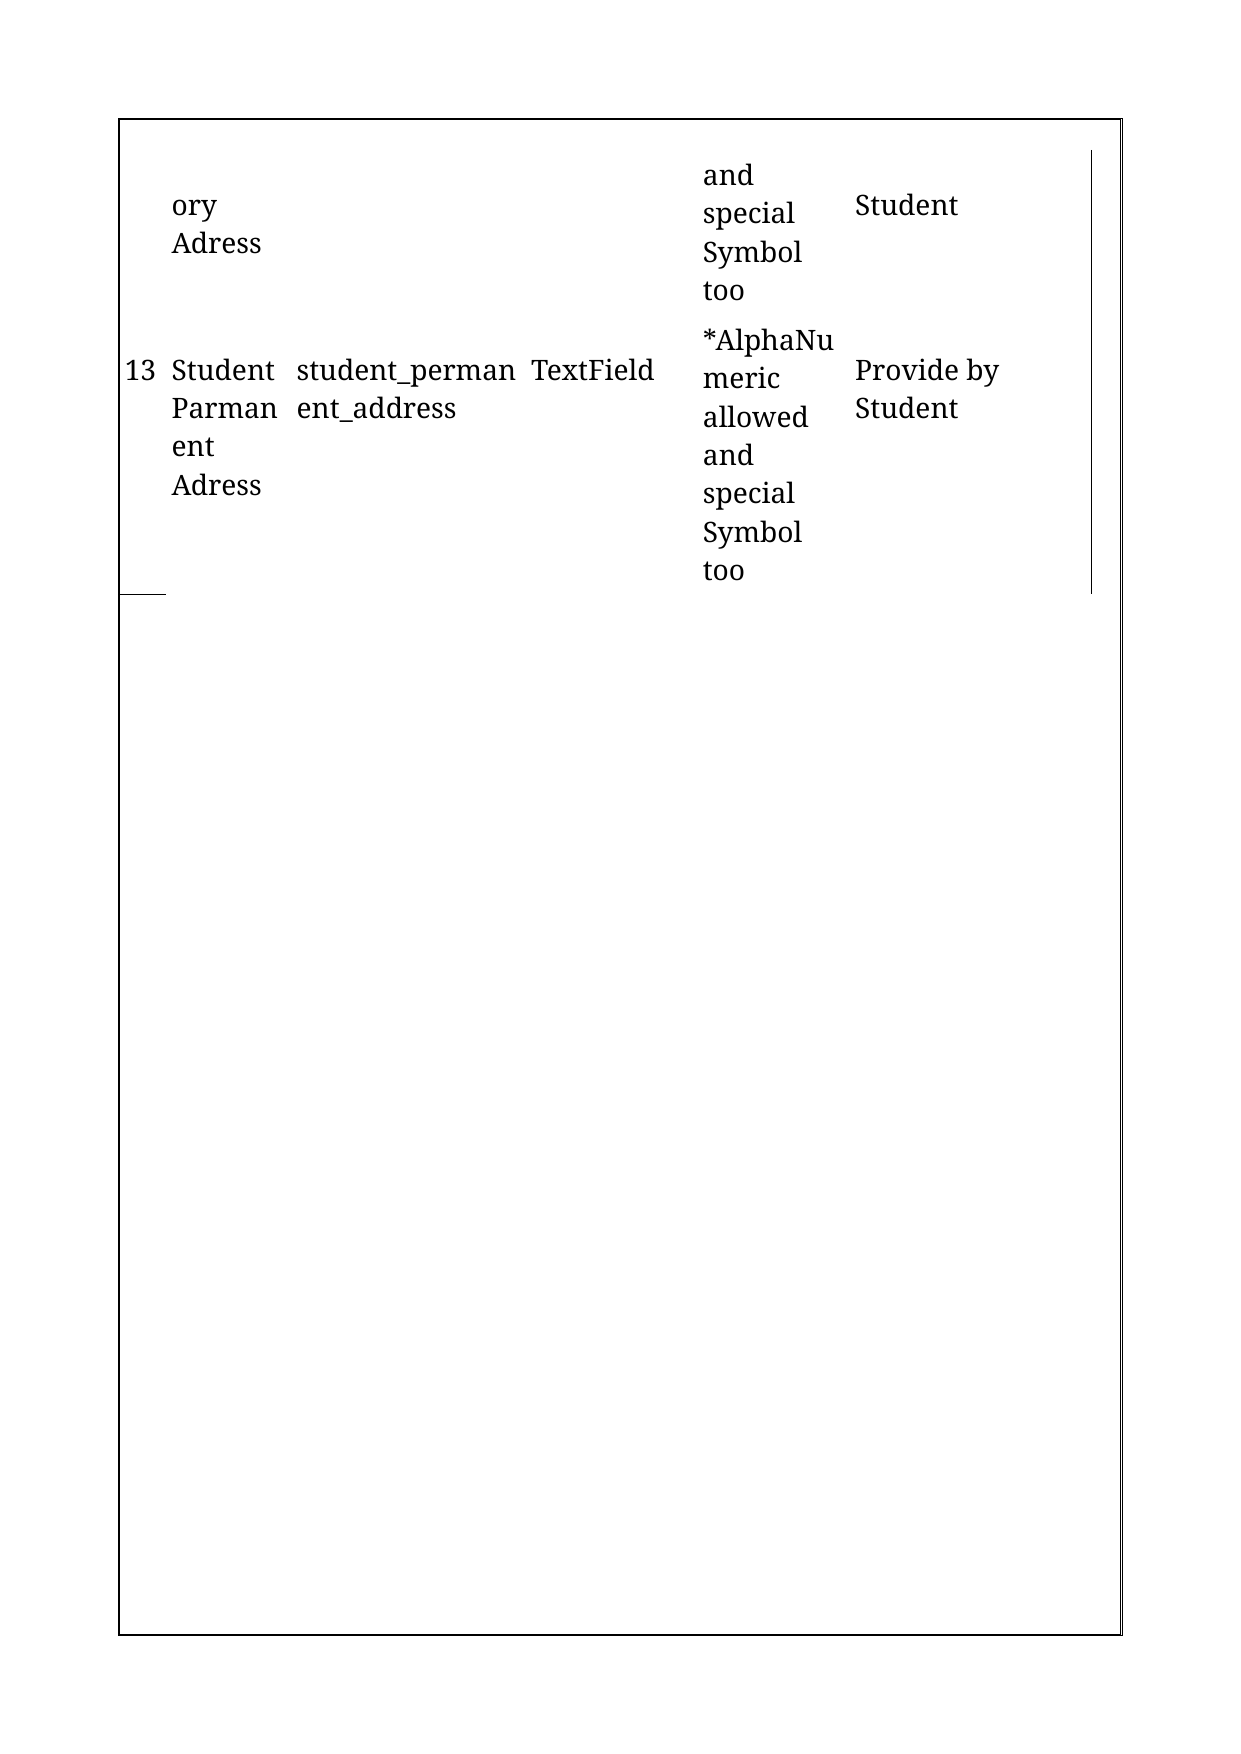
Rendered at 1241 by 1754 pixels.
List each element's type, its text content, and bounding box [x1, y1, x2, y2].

table_cell *AlphaNumeric allowed and special Symbol too [697, 315, 849, 594]
table_cell and special Symbol too [697, 150, 849, 314]
table_cell [291, 150, 525, 314]
table_cell [525, 150, 697, 314]
table_cell 13 [120, 315, 166, 594]
table_cell Provide by Student [849, 315, 1091, 594]
table_cell ory Adress [166, 150, 291, 314]
table_cell student_permanent_address [291, 315, 525, 594]
table_cell TextField [525, 315, 697, 594]
table_cell Student [849, 150, 1091, 314]
table_cell Student Parmanent Adress [166, 315, 291, 594]
table_cell [120, 150, 166, 314]
